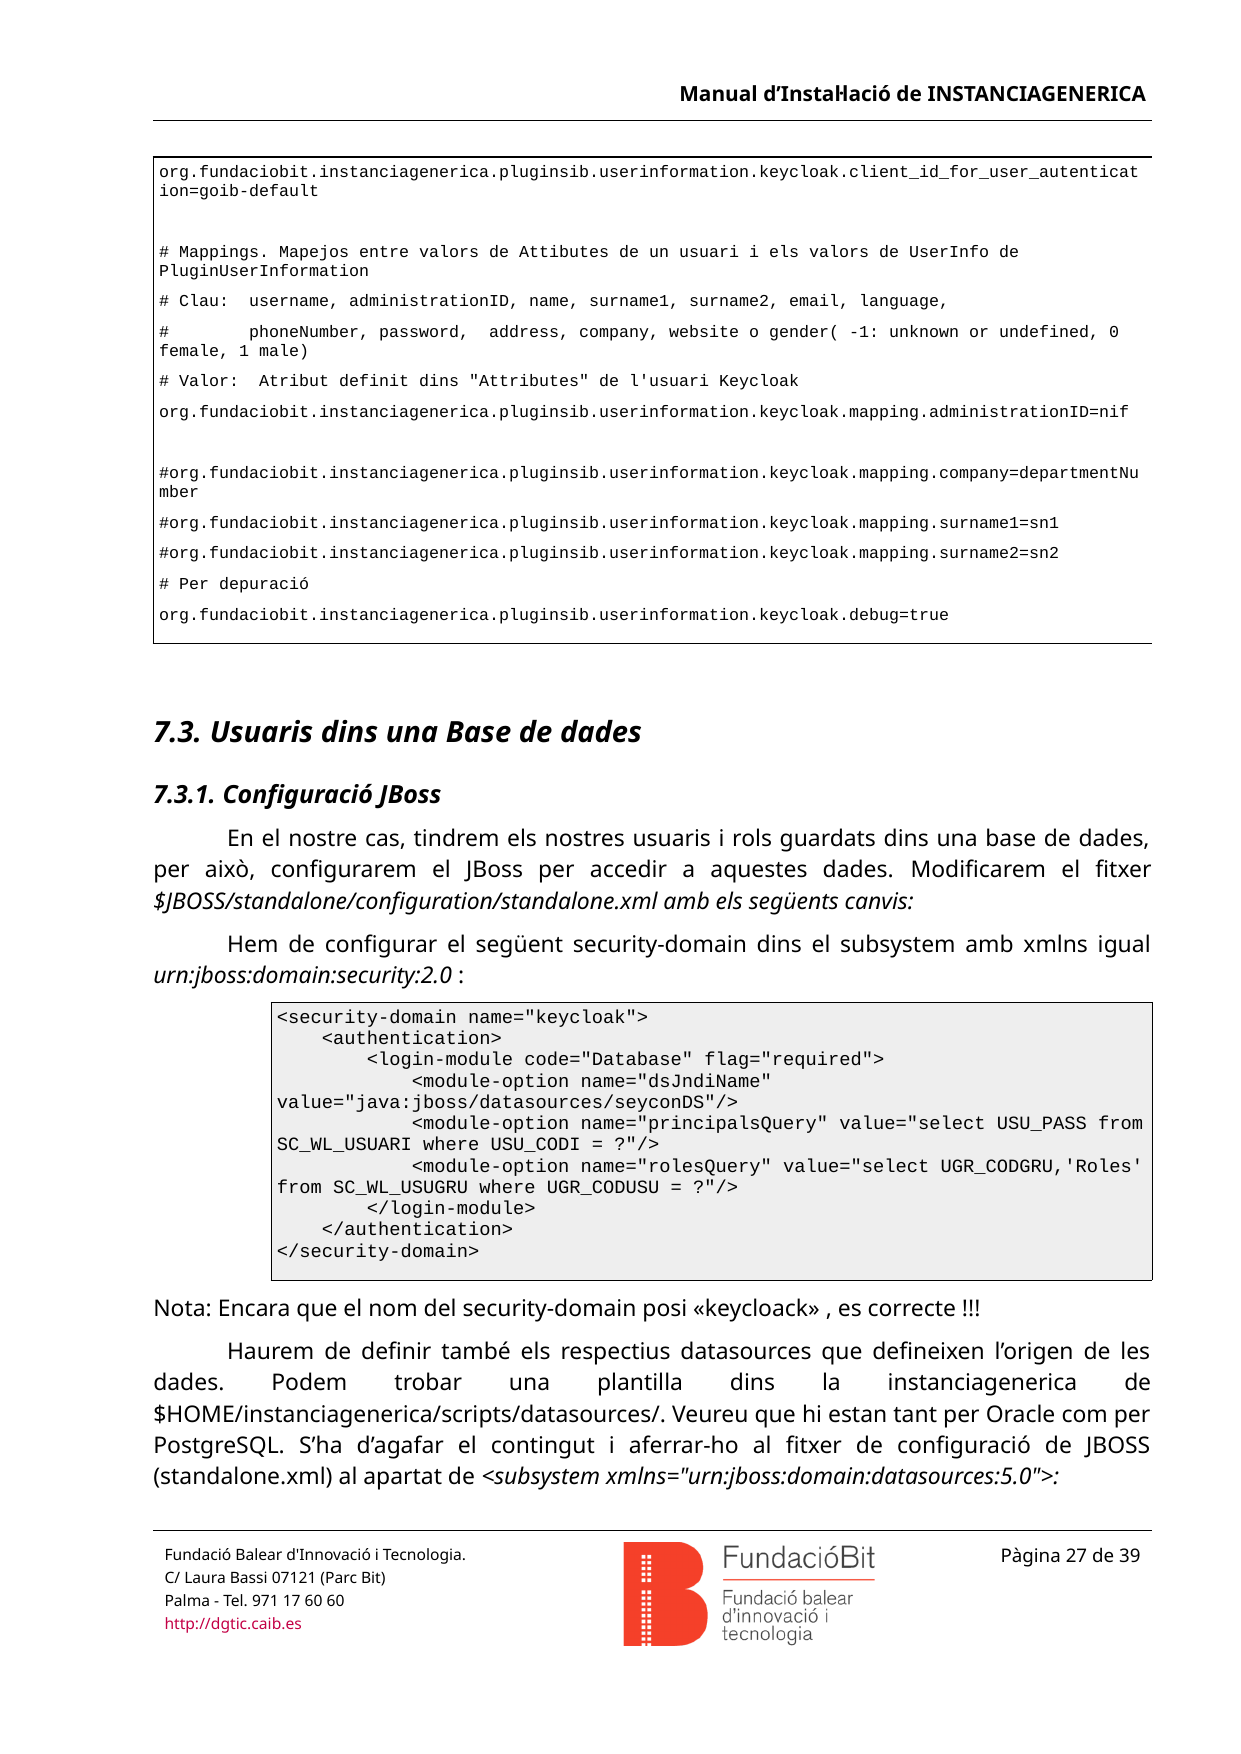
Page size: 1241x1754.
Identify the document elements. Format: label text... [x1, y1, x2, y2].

text Nota: Encara que el nom del security-domain posi «keycloack» , es correcte !!! [153, 1292, 1152, 1323]
text Haurem de definir també els respectius datasources que defineixen l’origen de les dades. Podem trobar una plantilla dins la instanciagenerica de $HOME/instanciagenerica/scripts/datasources/. Veureu que hi estan tant per Oracle com per PostgreSQL. S’ha d’agafar el contingut i aferrar-ho al fitxer de configuració de JBOSS (standalone.xml) al apartat de <subsystem xmlns="urn:jboss:domain:datasources:5.0">: [153, 1335, 1152, 1491]
table_header <security-domain name="keycloak"> <authentication> <login-module code="Database" flag="required"> <module-option name="dsJndiName" value="java:jboss/datasources/seyconDS"/> <module-option name="principalsQuery" value="select USU_PASS from SC_WL_USUARI where USU_CODI = ?"/> <module-option name="rolesQuery" value="select UGR_CODGRU,'Roles' from SC_WL_USUGRU where UGR_CODUSU = ?"/> </login-module> </authentication> </security-domain> [272, 1003, 1152, 1280]
text Hem de configurar el següent security-domain dins el subsystem amb xmlns igual urn:jboss:domain:security:2.0 : [153, 928, 1152, 990]
subtitle Usuaris dins una Base de dades [153, 712, 1152, 751]
table_header org.fundaciobit.instanciagenerica.pluginsib.userinformation.keycloak.client_id_for_user_autentication=goib-default # Mappings. Mapejos entre valors de Attibutes de un usuari i els valors de UserInfo de PluginUserInformation # Clau: username, administrationID, name, surname1, surname2, email, language, # phoneNumber, password, address, company, website o gender( -1: unknown or undefined, 0 female, 1 male) # Valor: Atribut definit dins "Attributes" de l'usuari Keycloak org.fundaciobit.instanciagenerica.pluginsib.userinformation.keycloak.mapping.administrationID=nif #org.fundaciobit.instanciagenerica.pluginsib.userinformation.keycloak.mapping.company=departmentNumber #org.fundaciobit.instanciagenerica.pluginsib.userinformation.keycloak.mapping.surname1=sn1 #org.fundaciobit.instanciagenerica.pluginsib.userinformation.keycloak.mapping.surname2=sn2 # Per depuració org.fundaciobit.instanciagenerica.pluginsib.userinformation.keycloak.debug=true [154, 158, 1152, 642]
text En el nostre cas, tindrem els nostres usuaris i rols guardats dins una base de dades, per això, configurarem el JBoss per accedir a aquestes dades. Modificarem el fitxer $JBOSS/standalone/configuration/standalone.xml amb els següents canvis: [153, 822, 1152, 916]
subtitle Configuració JBoss [153, 776, 1152, 810]
picture [623, 1542, 875, 1646]
